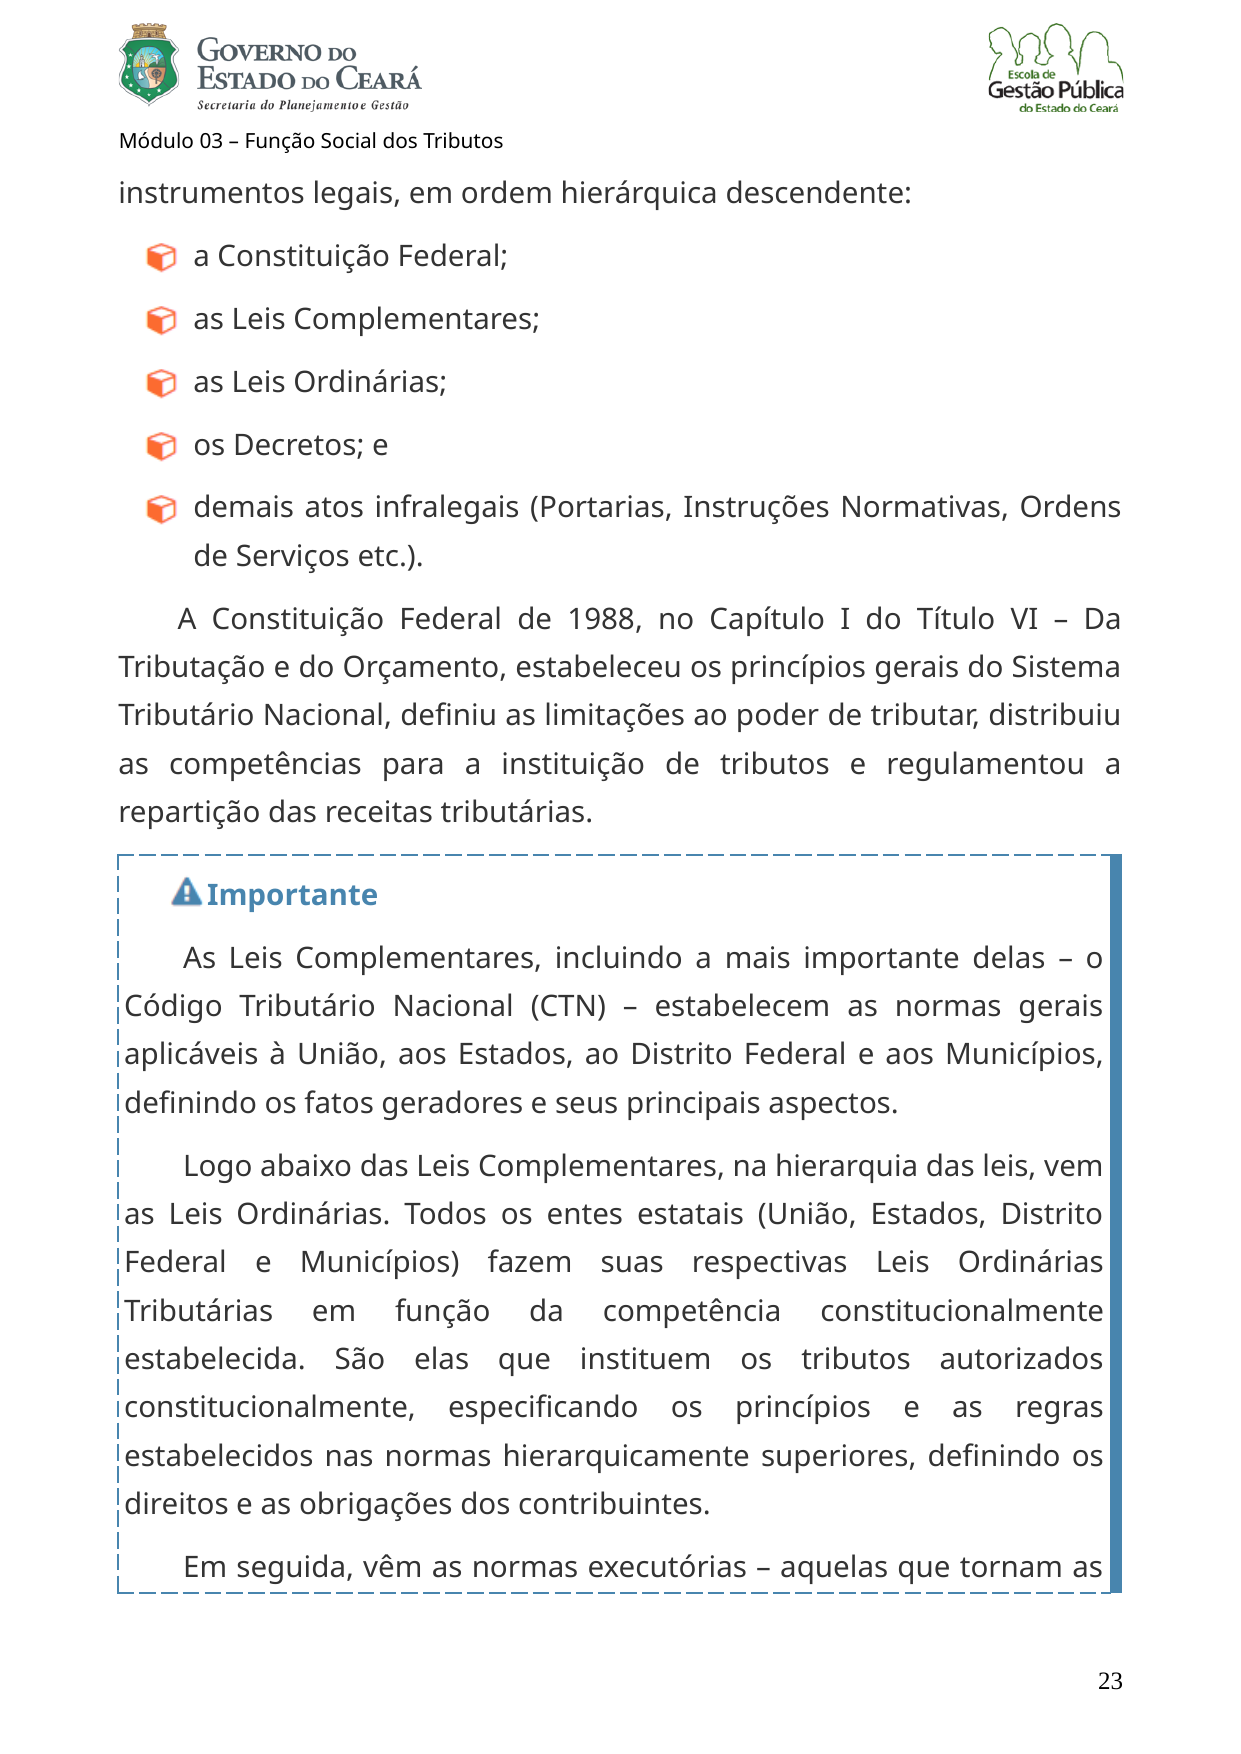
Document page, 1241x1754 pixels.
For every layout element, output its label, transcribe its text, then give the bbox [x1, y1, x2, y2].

picture [143, 242, 182, 274]
list as Leis Ordinárias; [156, 360, 1123, 401]
text instrumentos legais, em ordem hierárquica descendente: [118, 172, 1123, 212]
picture [143, 431, 182, 463]
picture [143, 494, 182, 526]
picture [143, 368, 182, 400]
picture [167, 873, 207, 913]
picture [143, 305, 182, 337]
list demais atos infralegais (Portarias, Instruções Normativas, Ordens de Serviços etc.). [156, 486, 1123, 575]
table_header Importante As Leis Complementares, incluindo a mais importante delas – o Código Tributário Nacional (CTN) – estabelecem as normas gerais aplicáveis à União, aos Estados, ao Distrito Federal e aos Municípios, definindo os fatos geradores e seus principais aspectos. Logo abaixo das Leis Complementares, na hierarquia das leis, vem as Leis Ordinárias. Todos os entes estatais (União, Estados, Distrito Federal e Municípios) fazem suas respectivas Leis Ordinárias Tributárias em função da competência constitucionalmente estabelecida. São elas que instituem os tributos autorizados constitucionalmente, especificando os princípios e as regras estabelecidos nas normas hierarquicamente superiores, definindo os direitos e as obrigações dos contribuintes. Em seguida, vêm as normas executórias – aquelas que tornam as [118, 854, 1110, 1592]
text A Constituição Federal de 1988, no Capítulo I do Título VI – Da Tributação e do Orçamento, estabeleceu os princípios gerais do Sistema Tributário Nacional, definiu as limitações ao poder de tributar, distribuiu as competências para a instituição de tributos e regulamentou a repartição das receitas tributárias. [118, 597, 1123, 831]
list os Decretos; e [156, 423, 1123, 464]
picture [118, 23, 1124, 112]
list as Leis Complementares; [156, 297, 1123, 338]
list a Constituição Federal; [156, 234, 1123, 275]
table_header [1111, 855, 1121, 1592]
